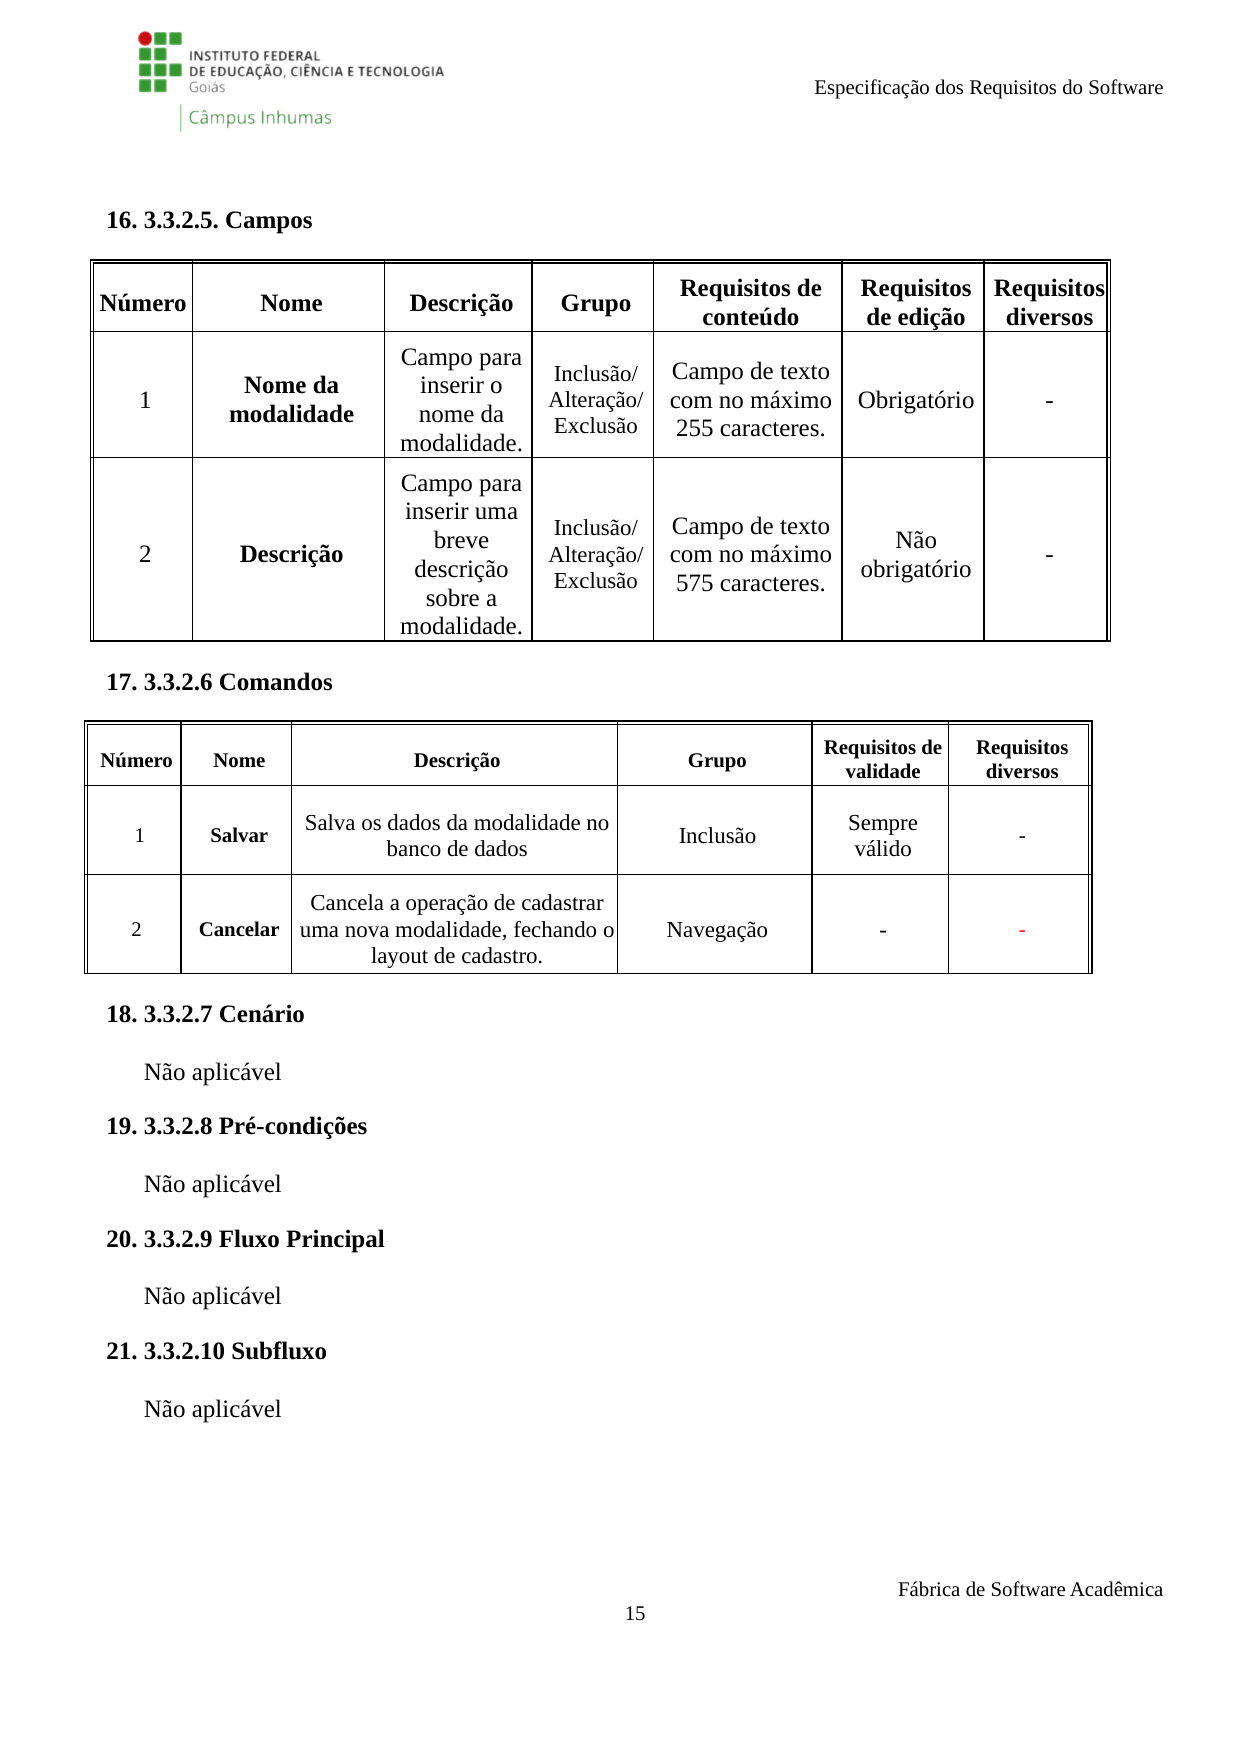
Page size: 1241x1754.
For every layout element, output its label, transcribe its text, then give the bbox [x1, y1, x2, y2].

table_header Requisitos diversos [985, 264, 1106, 331]
text Não aplicável [106, 1390, 1163, 1423]
list 3.3.2.6 Comandos [106, 667, 1163, 695]
table_cell Salva os dados da modalidade no banco de dados [292, 786, 617, 874]
table_cell Cancelar [182, 875, 291, 973]
table_header Grupo [533, 264, 653, 331]
table_cell Inclusão [618, 786, 811, 874]
table_cell 2 [94, 458, 192, 640]
table_header Número [88, 725, 180, 785]
text Não aplicável [106, 1053, 1163, 1086]
table_header Nome [193, 264, 384, 331]
list 3.3.2.7 Cenário [106, 999, 1163, 1028]
list 3.3.2.10 Subfluxo [106, 1336, 1163, 1365]
table_header Requisitos de validade [813, 725, 948, 785]
table_cell Cancela a operação de cadastrar uma nova modalidade, fechando o layout de cadastro. [292, 875, 617, 973]
table_cell Obrigatório [843, 332, 983, 457]
table_header Requisitos de conteúdo [654, 264, 841, 331]
table_cell Navegação [618, 875, 811, 973]
table_cell 1 [88, 786, 180, 874]
table_header Número [94, 264, 192, 331]
table_cell Campo de texto com no máximo 575 caracteres. [654, 458, 841, 640]
table_header Nome [182, 725, 291, 785]
table_cell Salvar [182, 786, 291, 874]
table_cell Nome da modalidade [193, 332, 384, 457]
table_cell Sempre válido [813, 786, 948, 874]
text Não aplicável [106, 1277, 1163, 1311]
table_header Descrição [385, 264, 531, 331]
table_header Requisitos de edição [843, 264, 983, 331]
table_cell - [985, 332, 1106, 457]
table_cell - [985, 458, 1106, 640]
list 3.3.2.5. Campos [106, 205, 1163, 234]
text Não aplicável [106, 1165, 1163, 1199]
table_cell - [813, 875, 948, 973]
table_cell Campo de texto com no máximo 255 caracteres. [654, 332, 841, 457]
table_cell Inclusão/Alteração/Exclusão [533, 332, 653, 457]
table_header Requisitos diversos [949, 725, 1088, 785]
table_cell 2 [88, 875, 180, 973]
table_cell Inclusão/Alteração/Exclusão [533, 458, 653, 640]
table_cell Não obrigatório [843, 458, 983, 640]
table_header Grupo [618, 725, 811, 785]
list 3.3.2.8 Pré-condições [106, 1111, 1163, 1140]
table_cell 1 [94, 332, 192, 457]
table_cell Campo para inserir o nome da modalidade. [385, 332, 531, 457]
table_cell - [949, 786, 1088, 874]
table_header Descrição [292, 725, 617, 785]
table_cell Descrição [193, 458, 384, 640]
table_cell - [949, 875, 1088, 973]
table_cell Campo para inserir uma breve descrição sobre a modalidade. [385, 458, 531, 640]
list 3.3.2.9 Fluxo Principal [106, 1224, 1163, 1252]
